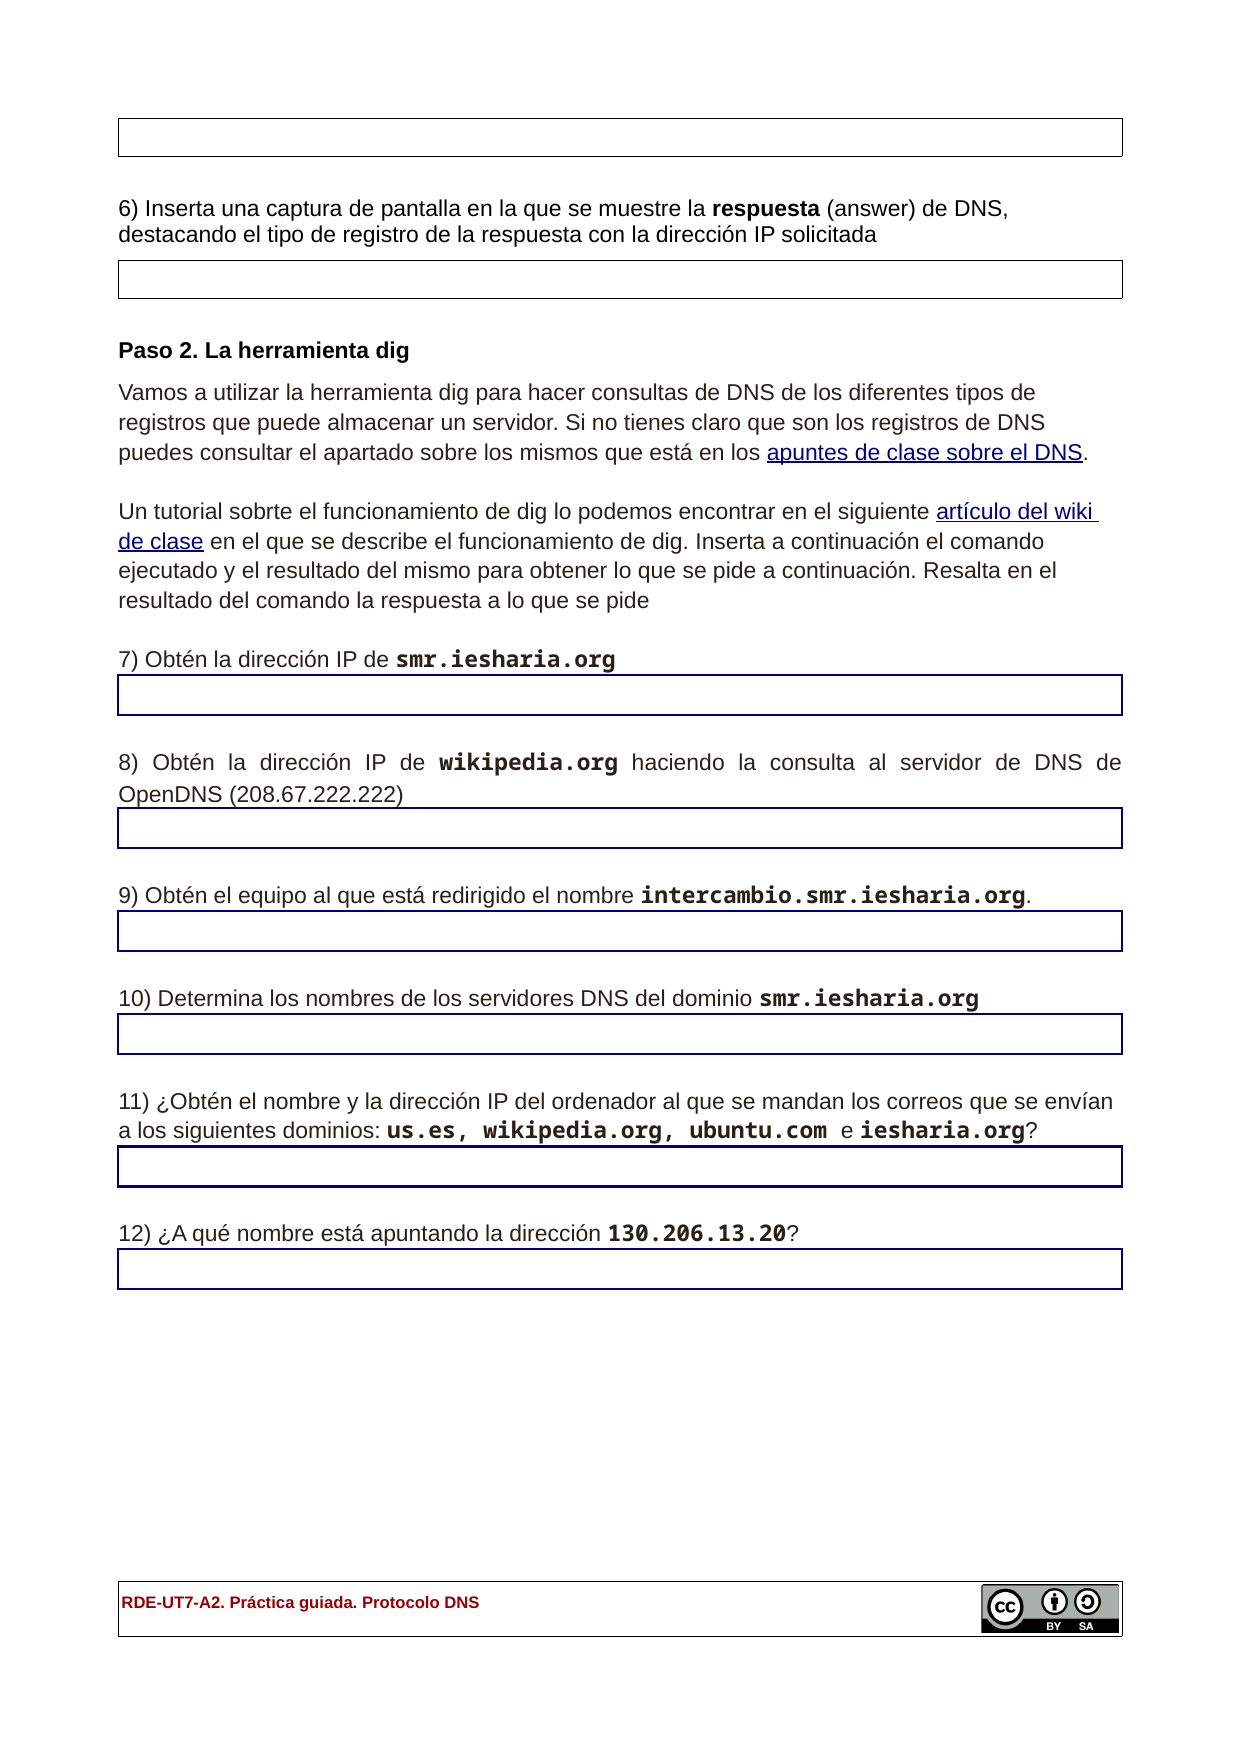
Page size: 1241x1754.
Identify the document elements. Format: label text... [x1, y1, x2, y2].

subtitle 9) Obtén el equipo al que está redirigido el nombre intercambio.smr.iesharia.org. [118, 879, 1122, 910]
table_header [119, 261, 1122, 298]
table_header [119, 1148, 1121, 1185]
table_header [119, 912, 1121, 950]
table_header [119, 809, 1121, 847]
text 7) Obtén la dirección IP de smr.iesharia.org [118, 643, 1122, 674]
text Vamos a utilizar la herramienta dig para hacer consultas de DNS de los diferentes tipos de registros que puede almacenar un servidor. Si no tienes claro que son los registros de DNS puedes consultar el apartado sobre los mismos que está en los apuntes de clase sobre el DNS. [118, 376, 1122, 465]
text Un tutorial sobrte el funcionamiento de dig lo podemos encontrar en el siguiente artículo del wiki de clase en el que se describe el funcionamiento de dig. Inserta a continuación el comando ejecutado y el resultado del mismo para obtener lo que se pide a continuación. Resalta en el resultado del comando la respuesta a lo que se pide [118, 495, 1122, 613]
table_header [119, 1015, 1121, 1053]
text 6) Inserta una captura de pantalla en la que se muestre la respuesta (answer) de DNS, destacando el tipo de registro de la respuesta con la dirección IP solicitada [118, 195, 1122, 248]
text 10) Determina los nombres de los servidores DNS del dominio smr.iesharia.org [118, 982, 1122, 1013]
text Paso 2. La herramienta dig [118, 337, 1122, 363]
picture [981, 1584, 1119, 1633]
table_header [119, 1250, 1121, 1288]
text 8) Obtén la dirección IP de wikipedia.org haciendo la consulta al servidor de DNS de OpenDNS (208.67.222.222) [118, 746, 1122, 807]
table_header [119, 676, 1121, 714]
text 12) ¿A qué nombre está apuntando la dirección 130.206.13.20? [118, 1217, 1122, 1248]
table_header [119, 119, 1122, 156]
text 11) ¿Obtén el nombre y la dirección IP del ordenador al que se mandan los correos que se envían a los siguientes dominios: us.es, wikipedia.org, ubuntu.com e iesharia.org? [118, 1084, 1122, 1145]
